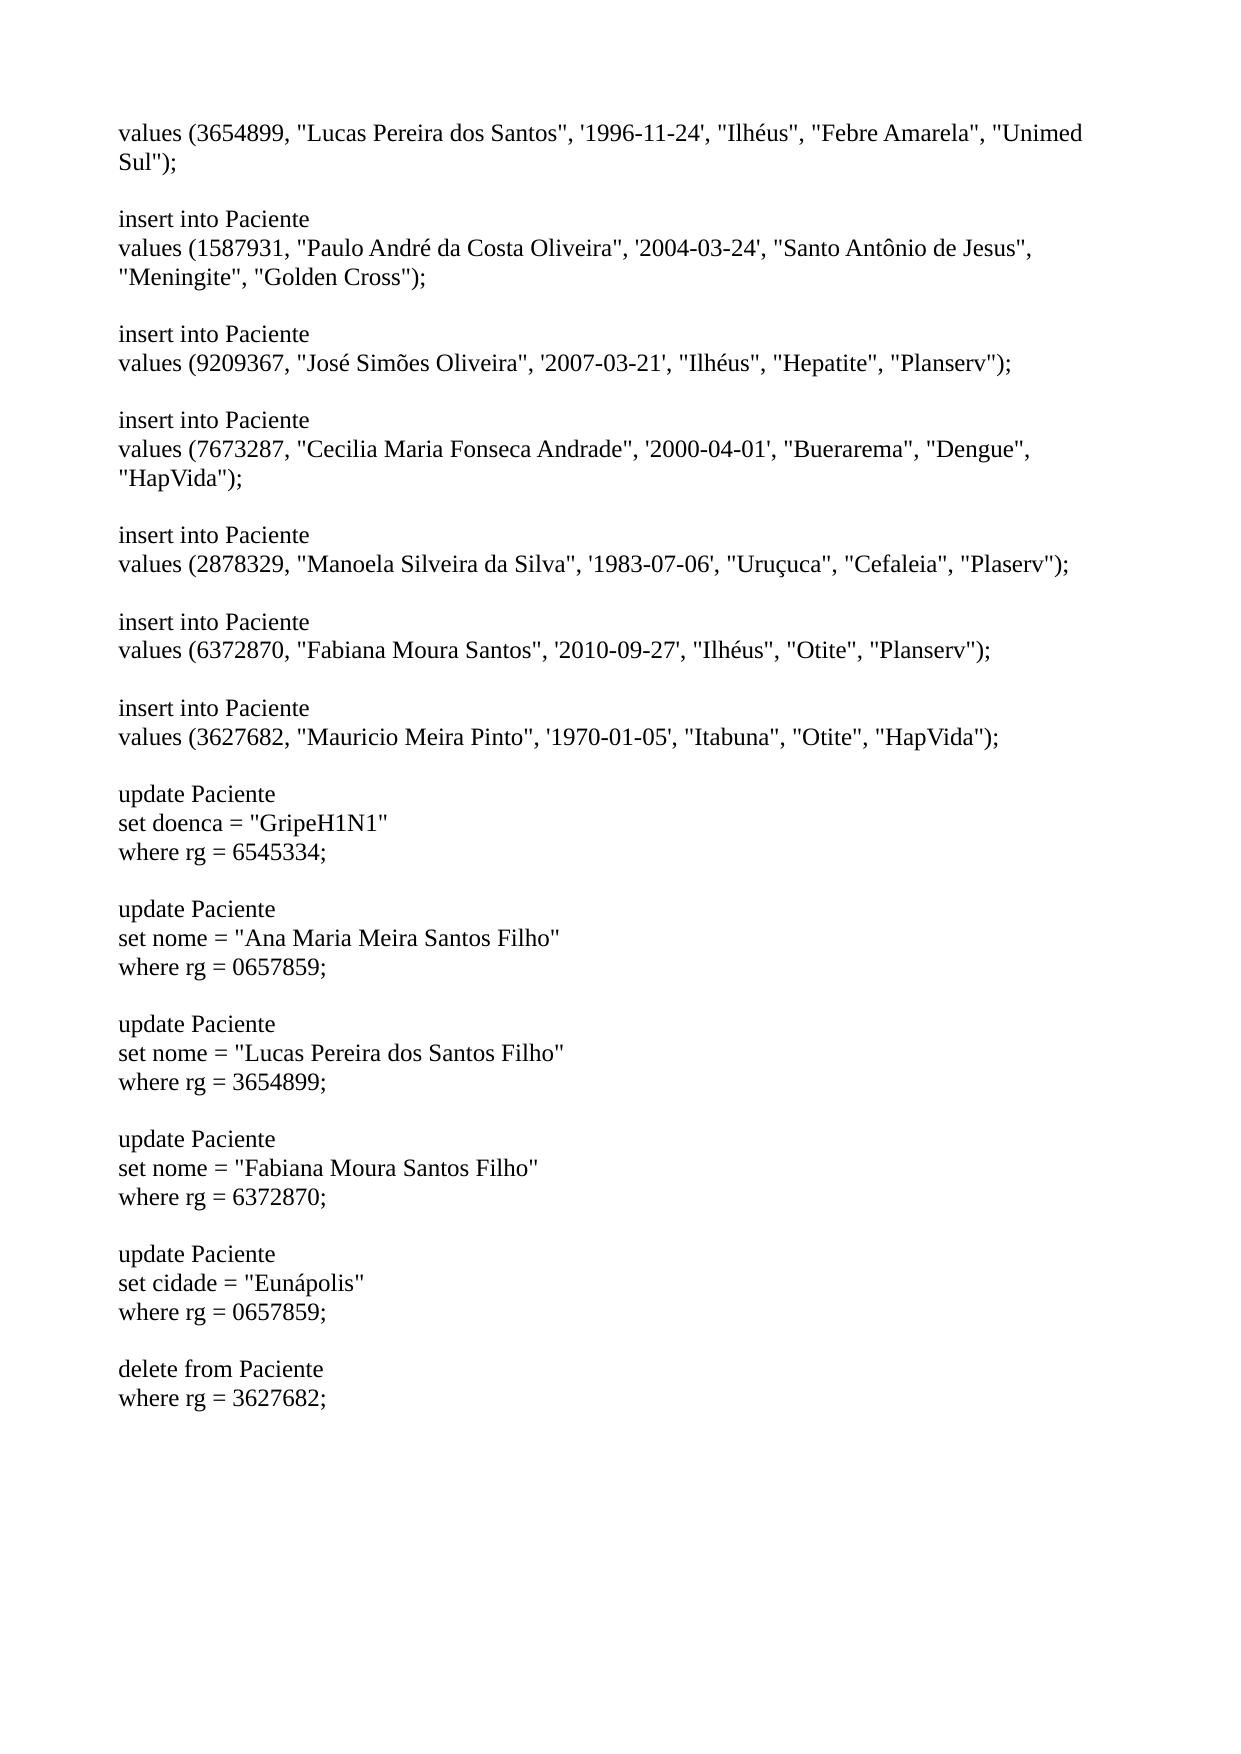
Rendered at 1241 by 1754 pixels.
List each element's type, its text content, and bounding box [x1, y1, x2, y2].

text values (6372870, "Fabiana Moura Santos", '2010-09-27', "Ilhéus", "Otite", "Planserv"); [118, 636, 1122, 664]
text update Paciente [118, 1124, 1122, 1153]
text insert into Paciente [118, 406, 1122, 434]
text where rg = 0657859; [118, 952, 1122, 981]
text insert into Paciente [118, 693, 1122, 722]
text values (7673287, "Cecilia Maria Fonseca Andrade", '2000-04-01', "Buerarema", "Dengue", "HapVida"); [118, 434, 1122, 492]
text delete from Paciente [118, 1354, 1122, 1383]
text set nome = "Ana Maria Meira Santos Filho" [118, 923, 1122, 952]
text values (2878329, "Manoela Silveira da Silva", '1983-07-06', "Uruçuca", "Cefaleia", "Plaserv"); [118, 549, 1122, 578]
text set doenca = "GripeH1N1" [118, 808, 1122, 837]
text set nome = "Lucas Pereira dos Santos Filho" [118, 1038, 1122, 1067]
text values (3627682, "Mauricio Meira Pinto", '1970-01-05', "Itabuna", "Otite", "HapVida"); [118, 722, 1122, 751]
text where rg = 6545334; [118, 837, 1122, 866]
text insert into Paciente [118, 204, 1122, 233]
text update Paciente [118, 894, 1122, 923]
text insert into Paciente [118, 319, 1122, 348]
text values (9209367, "José Simões Oliveira", '2007-03-21', "Ilhéus", "Hepatite", "Planserv"); [118, 348, 1122, 377]
text values (3654899, "Lucas Pereira dos Santos", '1996-11-24', "Ilhéus", "Febre Amarela", "Unimed Sul"); [118, 118, 1122, 176]
text values (1587931, "Paulo André da Costa Oliveira", '2004-03-24', "Santo Antônio de Jesus", "Meningite", "Golden Cross"); [118, 233, 1122, 291]
text insert into Paciente [118, 607, 1122, 636]
text set cidade = "Eunápolis" [118, 1268, 1122, 1297]
text set nome = "Fabiana Moura Santos Filho" [118, 1153, 1122, 1182]
text where rg = 6372870; [118, 1182, 1122, 1211]
text update Paciente [118, 1009, 1122, 1038]
text where rg = 3627682; [118, 1383, 1122, 1412]
text where rg = 3654899; [118, 1067, 1122, 1096]
text update Paciente [118, 779, 1122, 808]
text update Paciente [118, 1239, 1122, 1268]
text insert into Paciente [118, 521, 1122, 549]
text where rg = 0657859; [118, 1297, 1122, 1326]
